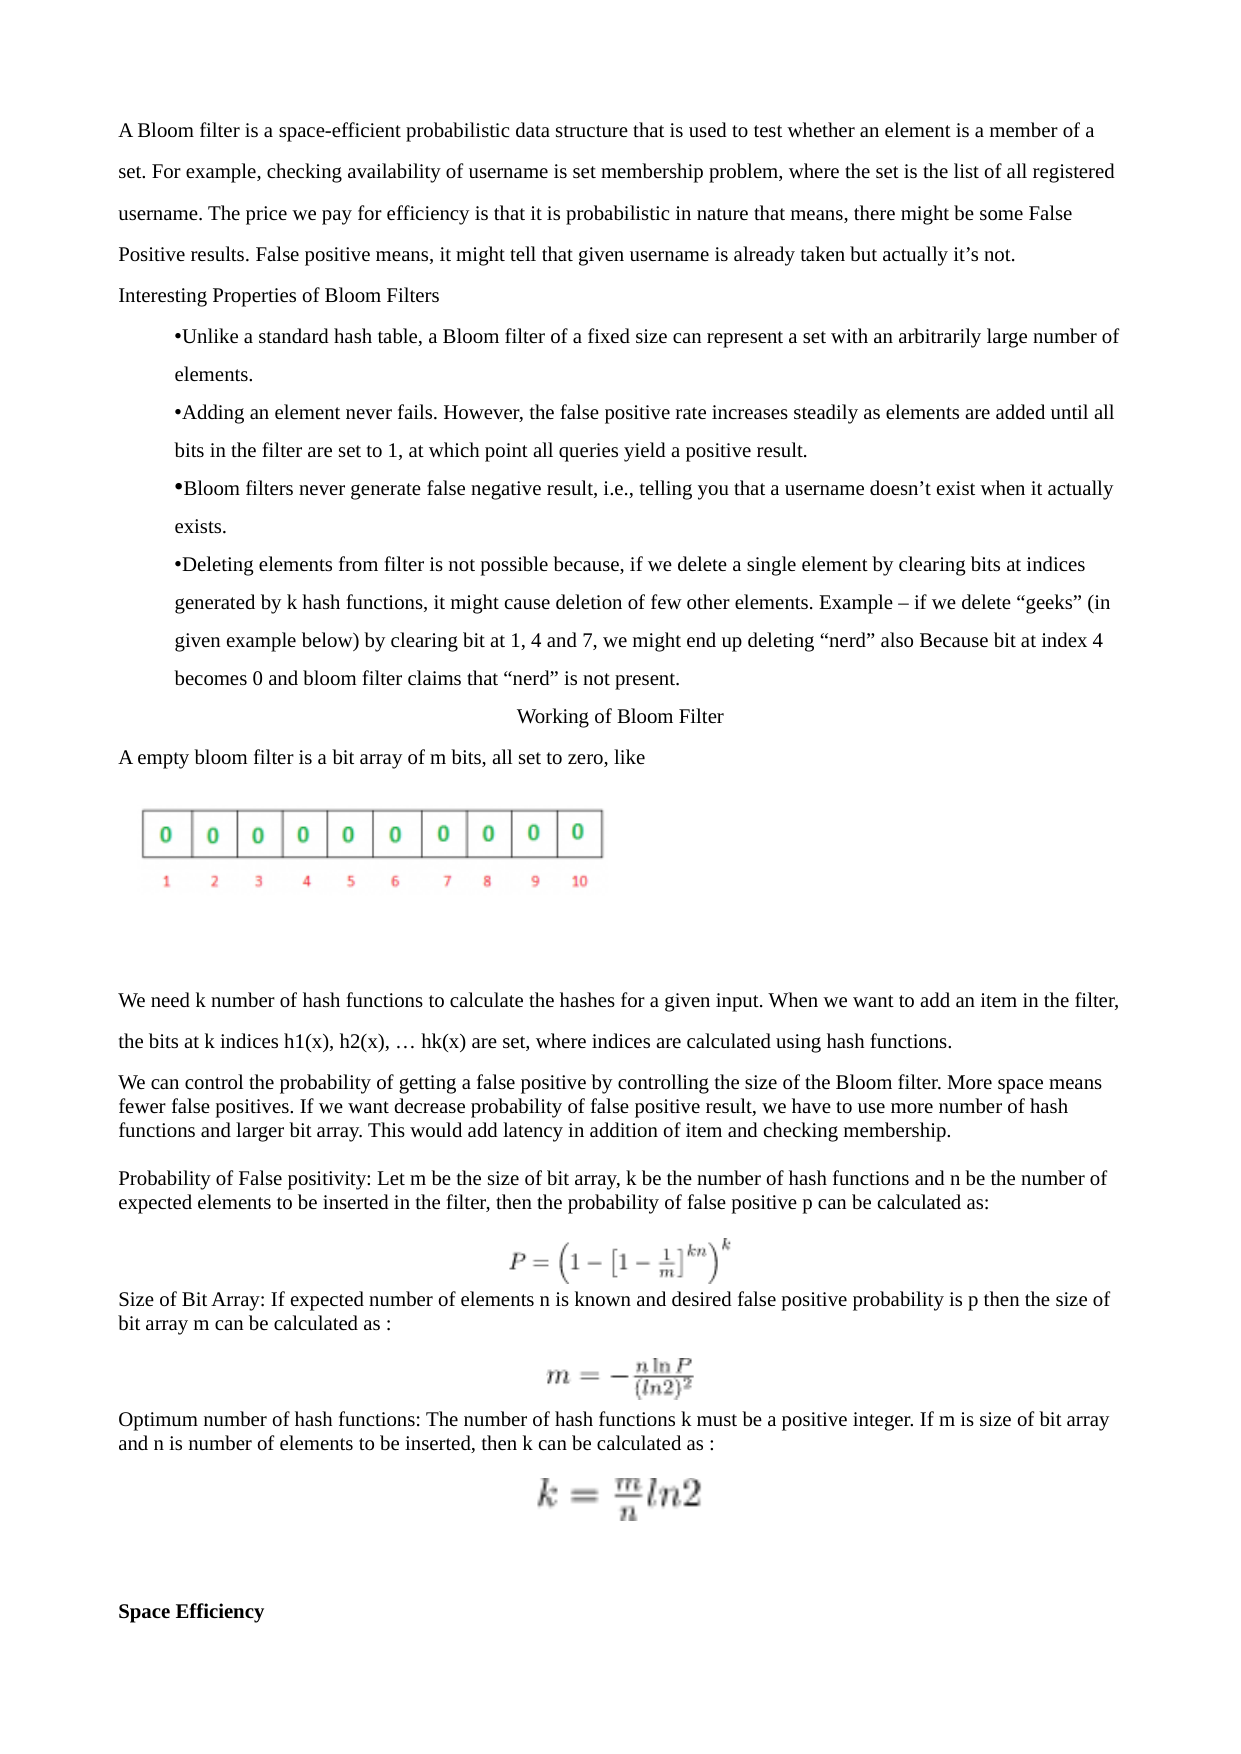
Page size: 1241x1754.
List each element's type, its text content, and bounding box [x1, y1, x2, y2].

picture [136, 805, 609, 896]
text Optimum number of hash functions: The number of hash functions k must be a positive integer. If m is size of bit array and n is number of elements to be inserted, then k can be calculated as : [118, 1407, 1122, 1455]
picture [536, 1478, 704, 1521]
text Space Efficiency [118, 1599, 1122, 1623]
text Size of Bit Array: If expected number of elements n is known and desired false positive probability is p then the size of bit array m can be calculated as : [118, 1286, 1122, 1334]
text Interesting Properties of Bloom Filters [118, 283, 1122, 307]
picture [546, 1358, 694, 1400]
picture [508, 1238, 732, 1284]
text Probability of False positivity: Let m be the size of bit array, k be the number of hash functions and n be the number of expected elements to be inserted in the filter, then the probability of false positive p can be calculated as: [118, 1166, 1122, 1214]
text A empty bloom filter is a bit array of m bits, all set to zero, like We need k number of hash functions to calculate the hashes for a given input. When we want to add an item in the filter, the bits at k indices h1(x), h2(x), … hk(x) are set, where indices are calculated using hash functions. [118, 745, 1122, 1053]
list Unlike a standard hash table, a Bloom filter of a fixed size can represent a set with an arbitrarily large number of elements. [174, 324, 1122, 386]
list Bloom filters never generate false negative result, i.e., telling you that a username doesn’t exist when it actually exists. [174, 476, 1122, 538]
list Deleting elements from filter is not possible because, if we delete a single element by clearing bits at indices generated by k hash functions, it might cause deletion of few other elements. Example – if we delete “geeks” (in given example below) by clearing bit at 1, 4 and 7, we might end up deleting “nerd” also Because bit at index 4 becomes 0 and bloom filter claims that “nerd” is not present. [174, 552, 1122, 690]
list Adding an element never fails. However, the false positive rate increases steadily as elements are added until all bits in the filter are set to 1, at which point all queries yield a positive result. [174, 400, 1122, 462]
text Working of Bloom Filter [118, 704, 1122, 728]
text We can control the probability of getting a false positive by controlling the size of the Bloom filter. More space means fewer false positives. If we want decrease probability of false positive result, we have to use more number of hash functions and larger bit array. This would add latency in addition of item and checking membership. [118, 1070, 1122, 1142]
text A Bloom filter is a space-efficient probabilistic data structure that is used to test whether an element is a member of a set. For example, checking availability of username is set membership problem, where the set is the list of all registered username. The price we pay for efficiency is that it is probabilistic in nature that means, there might be some False Positive results. False positive means, it might tell that given username is already taken but actually it’s not. [118, 118, 1122, 266]
